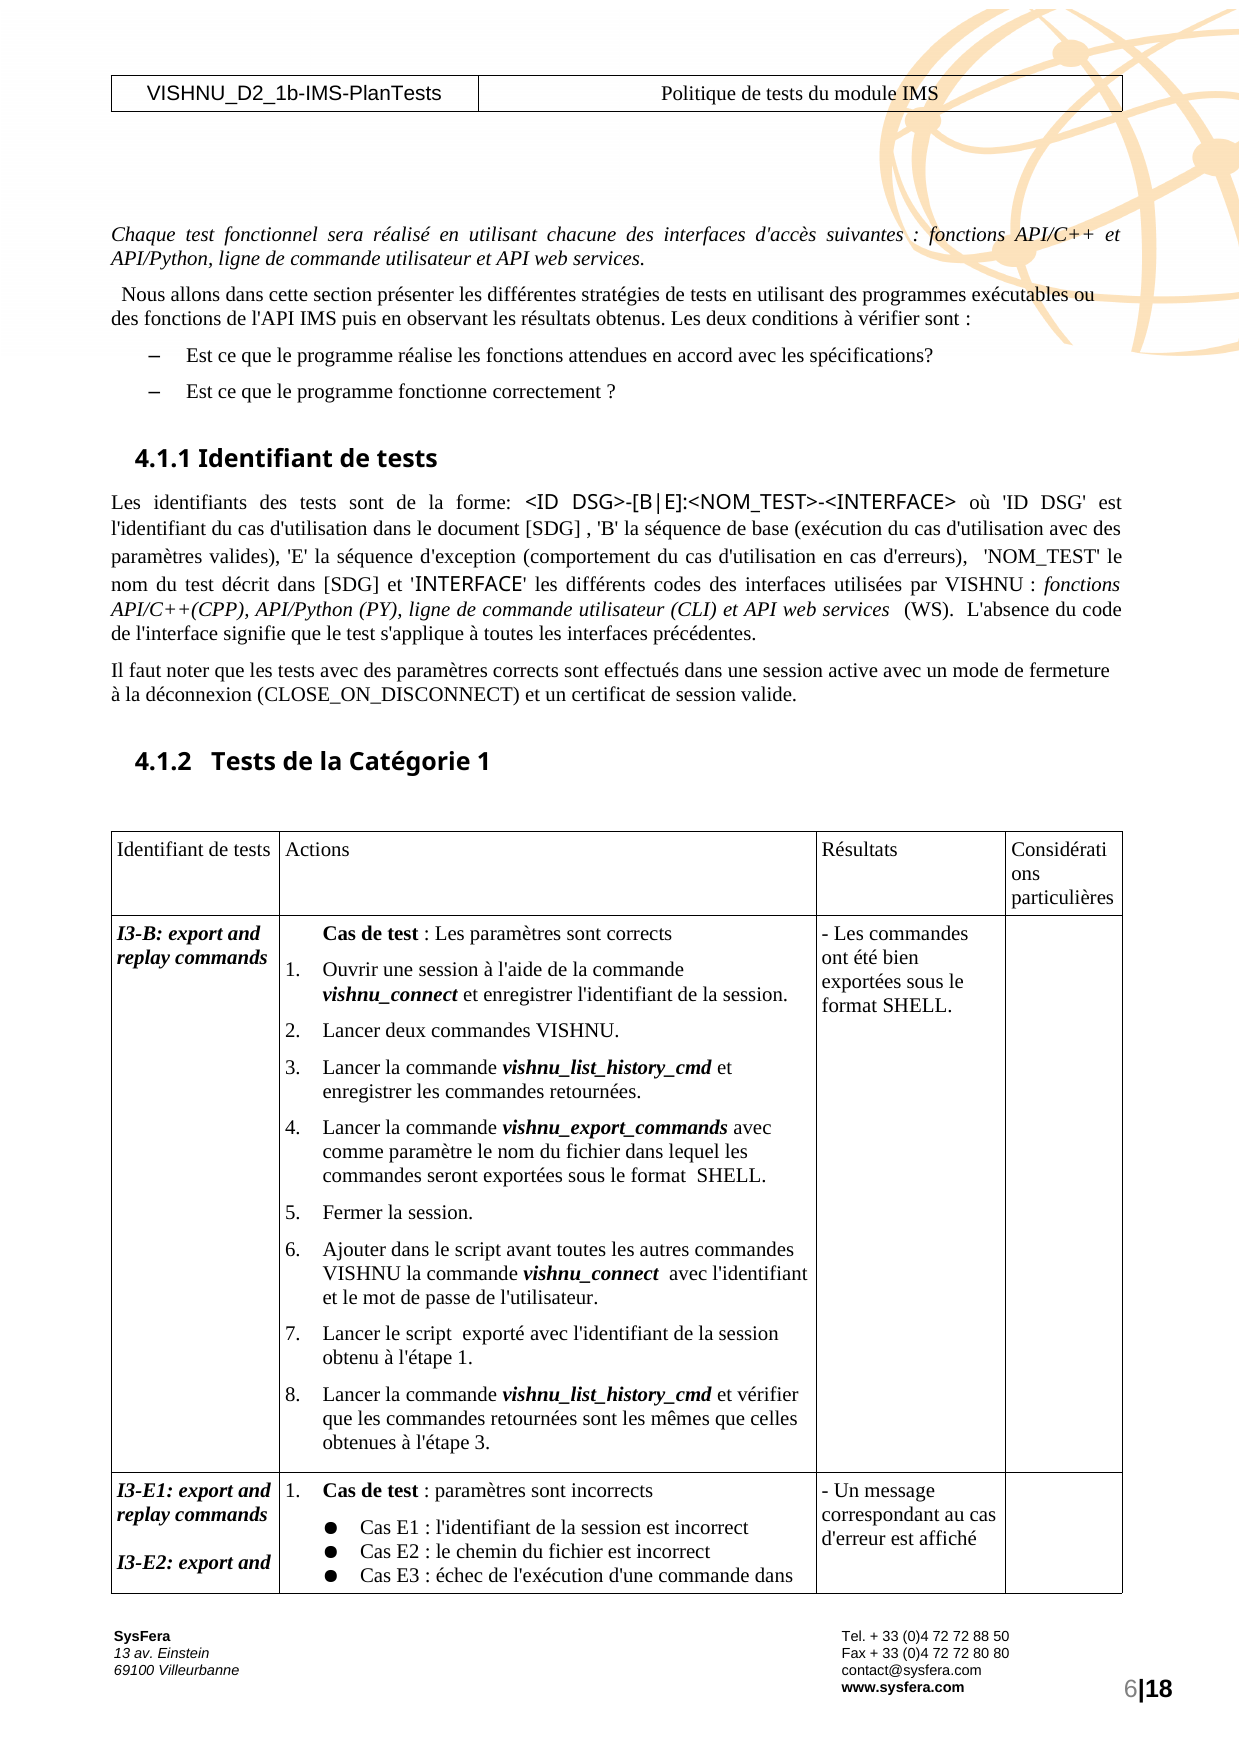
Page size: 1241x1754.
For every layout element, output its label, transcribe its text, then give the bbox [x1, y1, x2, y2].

table_cell I3-E1: export and replay commands I3-E2: export and replay commands I3-E3: export and replay commands [112, 1473, 279, 1592]
list Est ce que le programme fonctionne correctement ? [148, 379, 1122, 403]
text Il faut noter que les tests avec des paramètres corrects sont effectués dans une session active avec un mode de fermeture à la déconnexion (CLOSE_ON_DISCONNECT) et un certificat de session valide. [111, 658, 1122, 706]
table_cell Cas de test : Les paramètres sont corrects Ouvrir une session à l'aide de la commande vishnu_connect et enregistrer l'identifiant de la session. Lancer deux commandes VISHNU. Lancer la commande vishnu_list_history_cmd et enregistrer les commandes retournées. Lancer la commande vishnu_export_commands avec comme paramètre le nom du fichier dans lequel les commandes seront exportées sous le format SHELL. Fermer la session. Ajouter dans le script avant toutes les autres commandes VISHNU la commande vishnu_connect avec l'identifiant et le mot de passe de l'utilisateur. Lancer le script exporté avec l'identifiant de la session obtenu à l'étape 1. Lancer la commande vishnu_list_history_cmd et vérifier que les commandes retournées sont les mêmes que celles obtenues à l'étape 3. [280, 916, 816, 1472]
table_cell I3-B: export and replay commands [112, 916, 279, 1472]
table_cell [1006, 1473, 1122, 1592]
table_cell [1006, 916, 1122, 1472]
table_cell Cas de test : paramètres sont incorrects Cas E1 : l'identifiant de la session est incorrect Cas E2 : le chemin du fichier est incorrect Cas E3 : échec de l'exécution d'une commande dans le script exporté Test du cas E1 et E2 : Lancer la commande vishnu_export_commands Vérifier que son exécution échoue avec le message d'erreur renvoyé. Test du cas E3 : l'utilisateur doit être un administrateur Ouvrir une session session1 à l'aide de la commande vishnu_connect et ajouter un utilisateur à l'aide de la commande vishnu_add_user Fermer la session session1 à l'aide de la commande close Ouvrir une autre session session2 Supprimer l'utilisateur ajouté Ajouter dans le script avant toute autre commande VISHNU la commande vishnu_connect avec l'identifiant et le mot de passe de l'utilisateur. Lancer la commande vishnu_export_commands avec l'identifiant de la session session2 Lancer le script exporté et vérifier que son exécution échoue. Fermer la session2 [280, 1473, 816, 1592]
text Les identifiants des tests sont de la forme: <ID DSG>-[B|E]:<NOM_TEST>-<INTERFACE> où 'ID DSG' est l'identifiant du cas d'utilisation dans le document [SDG] , 'B' la séquence de base (exécution du cas d'utilisation avec des paramètres valides), 'E' la séquence d'exception (comportement du cas d'utilisation en cas d'erreurs), 'NOM_TEST' le nom du test décrit dans [SDG] et 'INTERFACE' les différents codes des interfaces utilisées par VISHNU : fonctions API/C++(CPP), API/Python (PY), ligne de commande utilisateur (CLI) et API web services (WS). L'absence du code de l'interface signifie que le test s'applique à toutes les interfaces précédentes. [111, 487, 1122, 645]
table_cell - Les commandes ont été bien exportées sous le format SHELL. [817, 916, 1005, 1472]
table_cell - Un message correspondant au cas d'erreur est affiché [817, 1473, 1005, 1592]
list Est ce que le programme réalise les fonctions attendues en accord avec les spécifications? [148, 357, 1122, 367]
table_header Considérations particulières [1006, 832, 1122, 915]
table_header Identifiant de tests [112, 832, 279, 915]
picture [1, 9, 1239, 356]
subtitle Identifiant de tests [134, 441, 1122, 475]
subtitle Tests de la Catégorie 1 [134, 743, 1122, 777]
table_header Actions [280, 832, 816, 915]
table_header Résultats [817, 832, 1005, 915]
